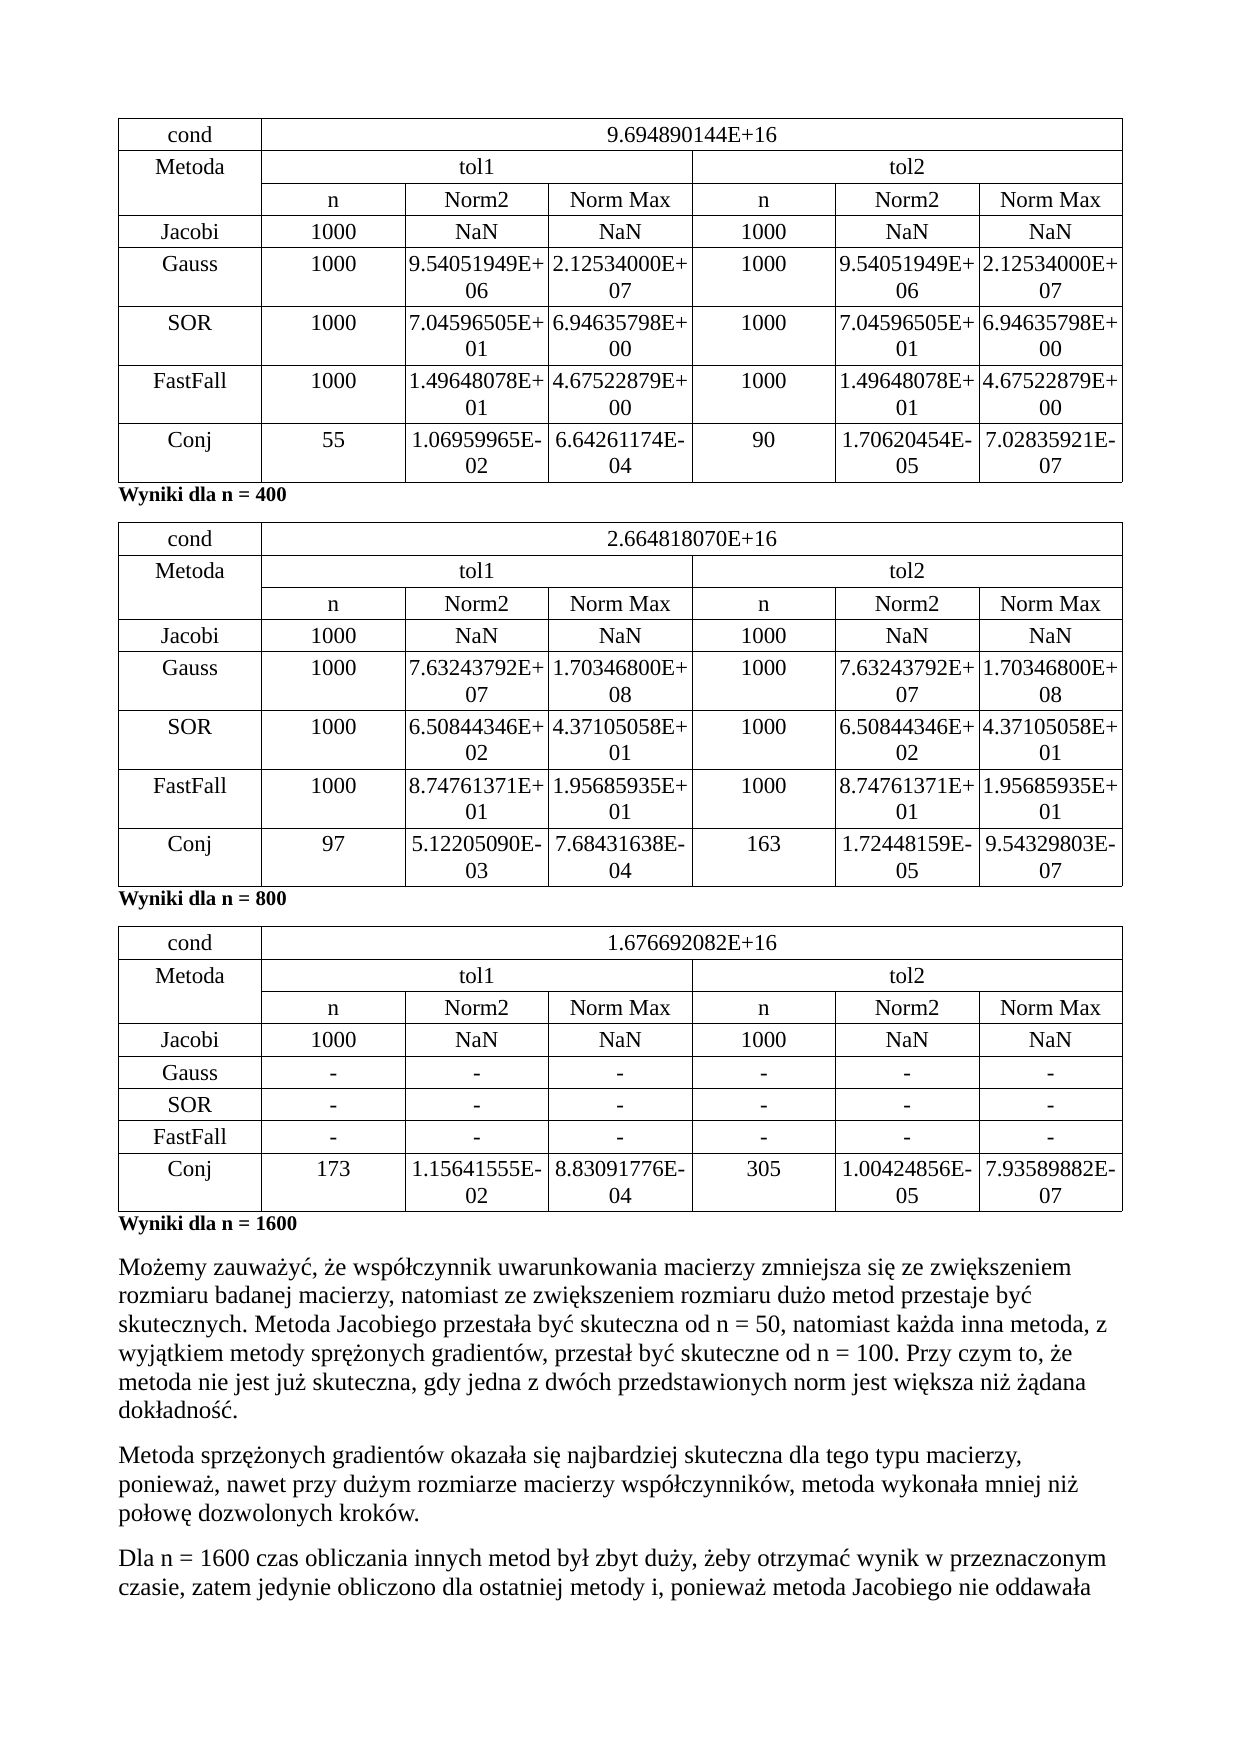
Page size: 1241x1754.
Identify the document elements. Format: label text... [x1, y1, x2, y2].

table_header 1.676692082E+16 [262, 927, 1122, 959]
table_cell Norm Max [549, 992, 692, 1023]
table_cell 2.12534000E+07 [549, 248, 692, 306]
table_cell 1000 [262, 366, 405, 423]
table_cell Conj [119, 1154, 261, 1211]
table_cell NaN [836, 620, 979, 651]
table_cell Norm2 [836, 588, 979, 619]
table_cell 7.68431638E-04 [549, 829, 692, 886]
table_cell 7.63243792E+07 [406, 652, 548, 710]
table_cell NaN [549, 1024, 692, 1056]
table_cell NaN [406, 620, 548, 651]
table_cell NaN [836, 216, 979, 247]
table_cell - [549, 1121, 692, 1152]
table_cell - [693, 1121, 835, 1152]
table_cell 1000 [693, 366, 835, 423]
table_cell 8.74761371E+01 [836, 770, 979, 827]
table_cell 305 [693, 1154, 835, 1211]
table_cell tol2 [693, 151, 1122, 183]
table_cell 1.06959965E-02 [406, 424, 548, 482]
table_cell 6.94635798E+00 [549, 307, 692, 364]
table_cell n [262, 992, 405, 1023]
table_cell 2.12534000E+07 [980, 248, 1122, 306]
table_cell Metoda [119, 151, 261, 215]
table_cell 5.12205090E-03 [406, 829, 548, 886]
table_cell Jacobi [119, 1024, 261, 1056]
text Wyniki dla n = 400 [118, 483, 1122, 506]
table_cell Conj [119, 424, 261, 482]
table_cell Jacobi [119, 620, 261, 651]
table_cell 6.94635798E+00 [980, 307, 1122, 364]
table_cell Norm Max [980, 184, 1122, 215]
table_cell tol2 [693, 556, 1122, 587]
table_cell tol1 [262, 151, 692, 183]
table_cell 9.54051949E+06 [406, 248, 548, 306]
table_cell 1000 [262, 1024, 405, 1056]
table_cell Norm2 [406, 184, 548, 215]
table_cell 1.95685935E+01 [549, 770, 692, 827]
table_cell tol1 [262, 556, 692, 587]
table_cell - [693, 1089, 835, 1120]
table_cell Norm Max [549, 588, 692, 619]
table_cell NaN [549, 216, 692, 247]
table_cell 163 [693, 829, 835, 886]
table_cell 1000 [262, 248, 405, 306]
table_cell NaN [980, 216, 1122, 247]
table_cell Gauss [119, 1057, 261, 1088]
table_cell - [262, 1089, 405, 1120]
table_header 9.694890144E+16 [262, 119, 1122, 150]
table_cell 1.95685935E+01 [980, 770, 1122, 827]
table_cell n [262, 588, 405, 619]
table_cell 1000 [693, 620, 835, 651]
table_cell 4.67522879E+00 [549, 366, 692, 423]
table_cell 7.04596505E+01 [836, 307, 979, 364]
table_cell NaN [549, 620, 692, 651]
table_cell 4.37105058E+01 [980, 711, 1122, 769]
table_cell NaN [406, 1024, 548, 1056]
table_cell 7.04596505E+01 [406, 307, 548, 364]
table_cell FastFall [119, 1121, 261, 1152]
table_cell Conj [119, 829, 261, 886]
table_cell 1.15641555E-02 [406, 1154, 548, 1211]
table_cell 4.37105058E+01 [549, 711, 692, 769]
table_cell SOR [119, 1089, 261, 1120]
table_cell NaN [836, 1024, 979, 1056]
table_cell - [549, 1089, 692, 1120]
table_cell 1000 [693, 652, 835, 710]
table_cell 1000 [262, 711, 405, 769]
table_header cond [119, 523, 261, 554]
table_cell Gauss [119, 248, 261, 306]
table_cell Norm2 [406, 588, 548, 619]
table_cell 7.02835921E-07 [980, 424, 1122, 482]
table_cell - [406, 1121, 548, 1152]
table_cell 1000 [262, 652, 405, 710]
table_cell 1.72448159E-05 [836, 829, 979, 886]
table_cell Metoda [119, 556, 261, 619]
table_cell Norm2 [836, 184, 979, 215]
table_cell 1000 [693, 307, 835, 364]
table_cell 1.70346800E+08 [549, 652, 692, 710]
table_cell 7.63243792E+07 [836, 652, 979, 710]
text Wyniki dla n = 800 [118, 887, 1122, 910]
table_cell Norm2 [836, 992, 979, 1023]
table_cell 1000 [693, 1024, 835, 1056]
table_cell 6.50844346E+02 [836, 711, 979, 769]
table_cell 97 [262, 829, 405, 886]
table_cell tol1 [262, 960, 692, 991]
table_cell - [262, 1057, 405, 1088]
table_cell NaN [406, 216, 548, 247]
table_cell - [262, 1121, 405, 1152]
table_cell 1000 [262, 770, 405, 827]
table_cell - [406, 1089, 548, 1120]
table_cell 6.50844346E+02 [406, 711, 548, 769]
table_cell Metoda [119, 960, 261, 1023]
table_cell Jacobi [119, 216, 261, 247]
table_cell SOR [119, 307, 261, 364]
table_cell 4.67522879E+00 [980, 366, 1122, 423]
table_header cond [119, 927, 261, 959]
table_cell 1000 [693, 711, 835, 769]
table_cell Norm Max [549, 184, 692, 215]
table_cell 1.49648078E+01 [406, 366, 548, 423]
table_cell - [980, 1121, 1122, 1152]
table_cell SOR [119, 711, 261, 769]
table_cell - [406, 1057, 548, 1088]
text Wyniki dla n = 1600 [118, 1212, 1122, 1235]
table_cell 1.70346800E+08 [980, 652, 1122, 710]
table_cell - [549, 1057, 692, 1088]
table_cell 8.74761371E+01 [406, 770, 548, 827]
table_cell NaN [980, 1024, 1122, 1056]
table_header 2.664818070E+16 [262, 523, 1122, 554]
table_cell 7.93589882E-07 [980, 1154, 1122, 1211]
table_cell Norm2 [406, 992, 548, 1023]
table_cell Gauss [119, 652, 261, 710]
table_cell n [693, 588, 835, 619]
table_cell NaN [980, 620, 1122, 651]
table_cell 1000 [693, 770, 835, 827]
table_cell - [836, 1057, 979, 1088]
table_header cond [119, 119, 261, 150]
table_cell 1000 [262, 216, 405, 247]
text Możemy zauważyć, że współczynnik uwarunkowania macierzy zmniejsza się ze zwiększeniem rozmiaru badanej macierzy, natomiast ze zwiększeniem rozmiaru dużo metod przestaje być skutecznych. Metoda Jacobiego przestała być skuteczna od n = 50, natomiast każda inna metoda, z wyjątkiem metody sprężonych gradientów, przestał być skuteczne od n = 100. Przy czym to, że metoda nie jest już skuteczna, gdy jedna z dwóch przedstawionych norm jest większa niż żądana dokładność. [118, 1252, 1122, 1424]
table_cell 1000 [693, 216, 835, 247]
table_cell 173 [262, 1154, 405, 1211]
table_cell n [693, 992, 835, 1023]
table_cell Norm Max [980, 588, 1122, 619]
table_cell 6.64261174E-04 [549, 424, 692, 482]
table_cell - [980, 1057, 1122, 1088]
table_cell n [693, 184, 835, 215]
table_cell - [980, 1089, 1122, 1120]
table_cell - [693, 1057, 835, 1088]
table_cell FastFall [119, 366, 261, 423]
table_cell 8.83091776E-04 [549, 1154, 692, 1211]
table_cell 1000 [693, 248, 835, 306]
table_cell Norm Max [980, 992, 1122, 1023]
table_cell 9.54329803E-07 [980, 829, 1122, 886]
table_cell - [836, 1089, 979, 1120]
table_cell - [836, 1121, 979, 1152]
table_cell tol2 [693, 960, 1122, 991]
table_cell 1.00424856E-05 [836, 1154, 979, 1211]
table_cell 1.70620454E-05 [836, 424, 979, 482]
text Metoda sprzężonych gradientów okazała się najbardziej skuteczna dla tego typu macierzy, ponieważ, nawet przy dużym rozmiarze macierzy współczynników, metoda wykonała mniej niż połowę dozwolonych kroków. [118, 1440, 1122, 1527]
table_cell 90 [693, 424, 835, 482]
table_cell n [262, 184, 405, 215]
table_cell 9.54051949E+06 [836, 248, 979, 306]
table_cell 1.49648078E+01 [836, 366, 979, 423]
table_cell 1000 [262, 620, 405, 651]
text Dla n = 1600 czas obliczania innych metod był zbyt duży, żeby otrzymać wynik w przeznaczonym czasie, zatem jedynie obliczono dla ostatniej metody i, ponieważ metoda Jacobiego nie oddawała [118, 1543, 1122, 1600]
table_cell 55 [262, 424, 405, 482]
table_cell 1000 [262, 307, 405, 364]
table_cell FastFall [119, 770, 261, 827]
